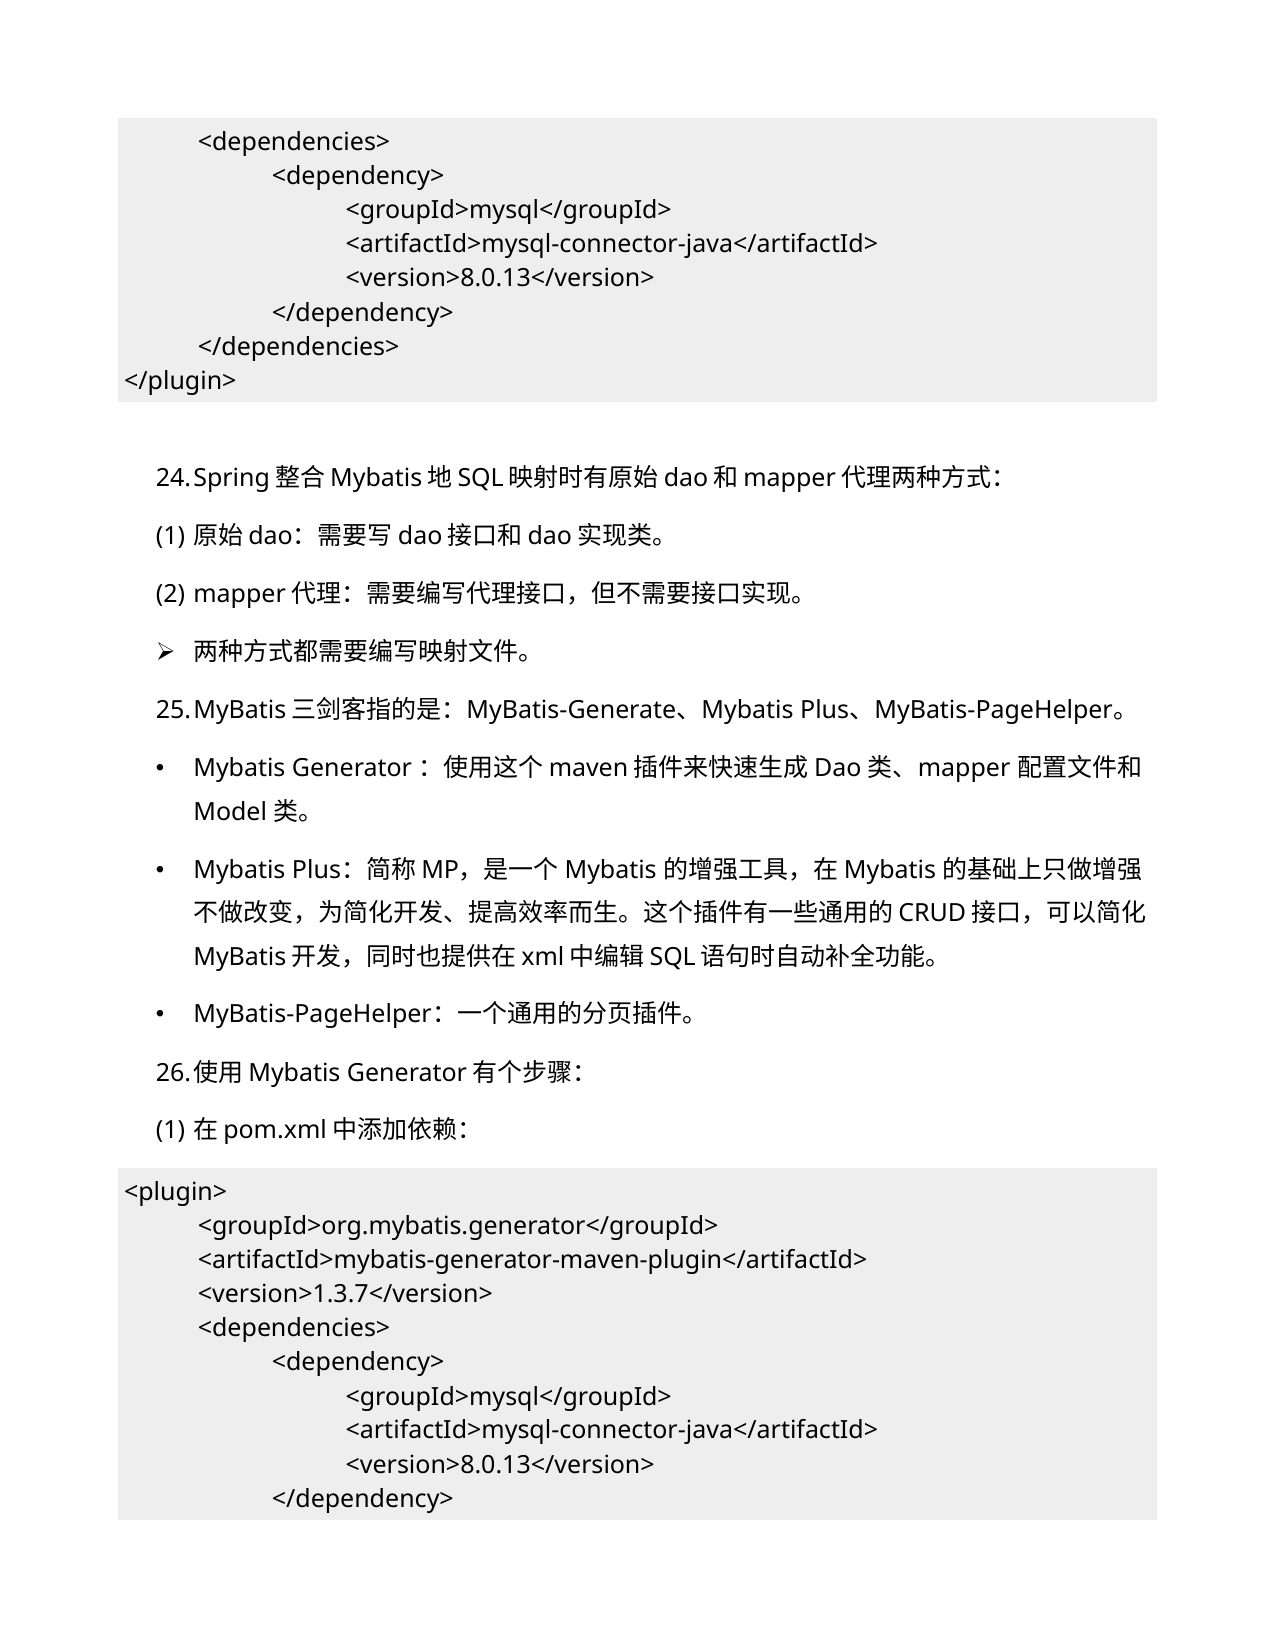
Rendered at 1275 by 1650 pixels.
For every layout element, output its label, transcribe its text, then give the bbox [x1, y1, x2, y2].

list 原始dao：需要写dao接口和dao实现类。 [156, 516, 1157, 552]
list MyBatis三剑客指的是：MyBatis-Generate、Mybatis Plus、MyBatis-PageHelper。 [156, 689, 1157, 726]
list 在pom.xml中添加依赖： [156, 1110, 1157, 1146]
table_header <plugin> <groupId>org.mybatis.generator</groupId> <artifactId>mybatis-generator-maven-plugin</artifactId> <version>1.3.7</version> <dependencies> <dependency> <groupId>mysql</groupId> <artifactId>mysql-connector-java</artifactId> <version>8.0.13</version> </dependency> [118, 1168, 1157, 1520]
list Spring整合Mybatis地SQL映射时有原始dao和mapper代理两种方式： [156, 457, 1157, 494]
list Mybatis Plus：简称MP，是一个 Mybatis 的增强工具，在 Mybatis 的基础上只做增强不做改变，为简化开发、提高效率而生。这个插件有一些通用的CRUD接口，可以简化MyBatis开发，同时也提供在xml中编辑SQL语句时自动补全功能。 [156, 849, 1157, 972]
list 使用Mybatis Generator有个步骤： [156, 1052, 1157, 1088]
list MyBatis-PageHelper：一个通用的分页插件。 [156, 994, 1157, 1030]
list mapper代理：需要编写代理接口，但不需要接口实现。 [156, 573, 1157, 610]
list 两种方式都需要编写映射文件。 [156, 632, 1157, 668]
table_header <dependencies> <dependency> <groupId>mysql</groupId> <artifactId>mysql-connector-java</artifactId> <version>8.0.13</version> </dependency> </dependencies> </plugin> [118, 118, 1157, 402]
list Mybatis Generator ：使用这个maven插件来快速生成 Dao 类、mapper 配置文件和 Model 类。 [156, 748, 1157, 827]
